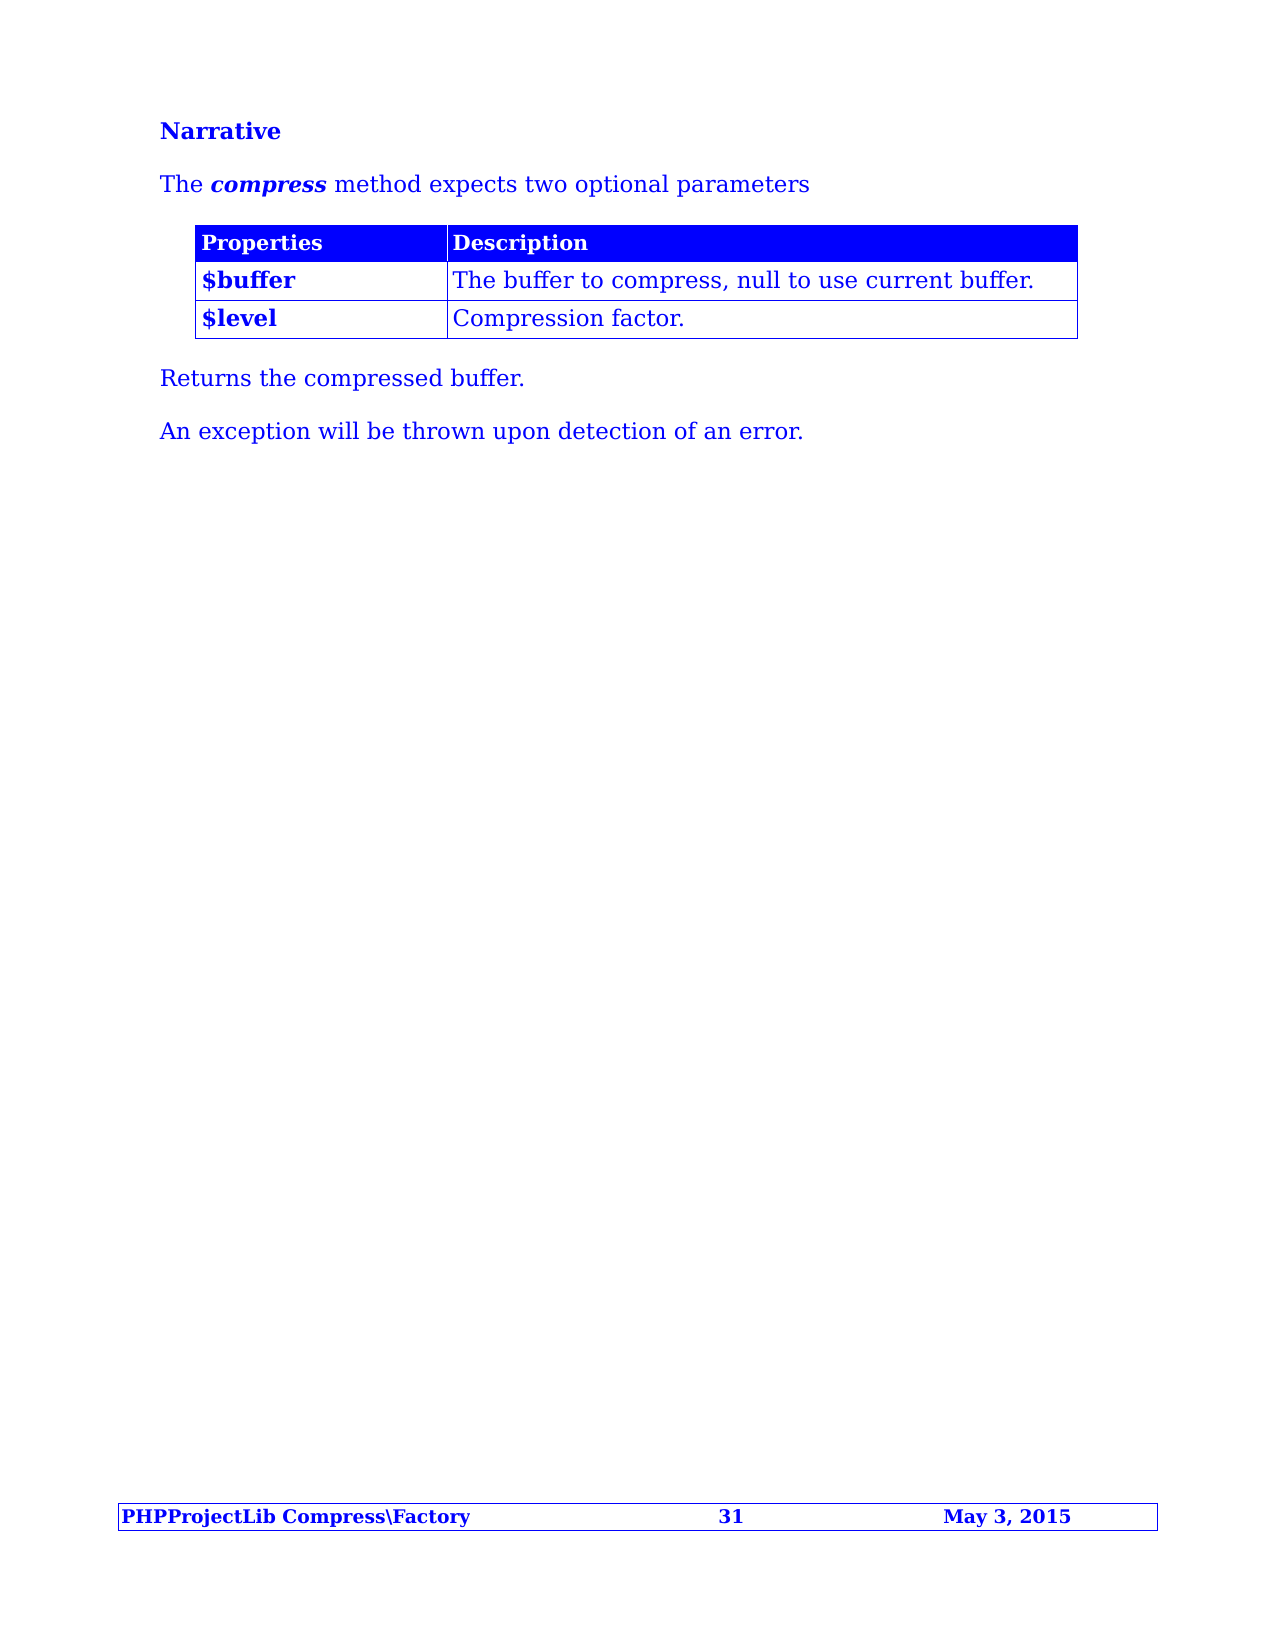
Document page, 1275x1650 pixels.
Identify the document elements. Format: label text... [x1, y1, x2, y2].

table_header Properties [196, 226, 447, 261]
text Returns the compressed buffer. [159, 365, 1157, 391]
table_cell The buffer to compress, null to use current buffer. [448, 262, 1077, 299]
text The compress method expects two optional parameters [159, 172, 1157, 198]
text An exception will be thrown upon detection of an error. [159, 418, 1157, 445]
text Narrative [159, 118, 1157, 145]
table_cell Compression factor. [448, 301, 1077, 338]
table_cell $level [196, 301, 447, 338]
table_header Description [448, 226, 1077, 261]
table_cell $buffer [196, 262, 447, 299]
